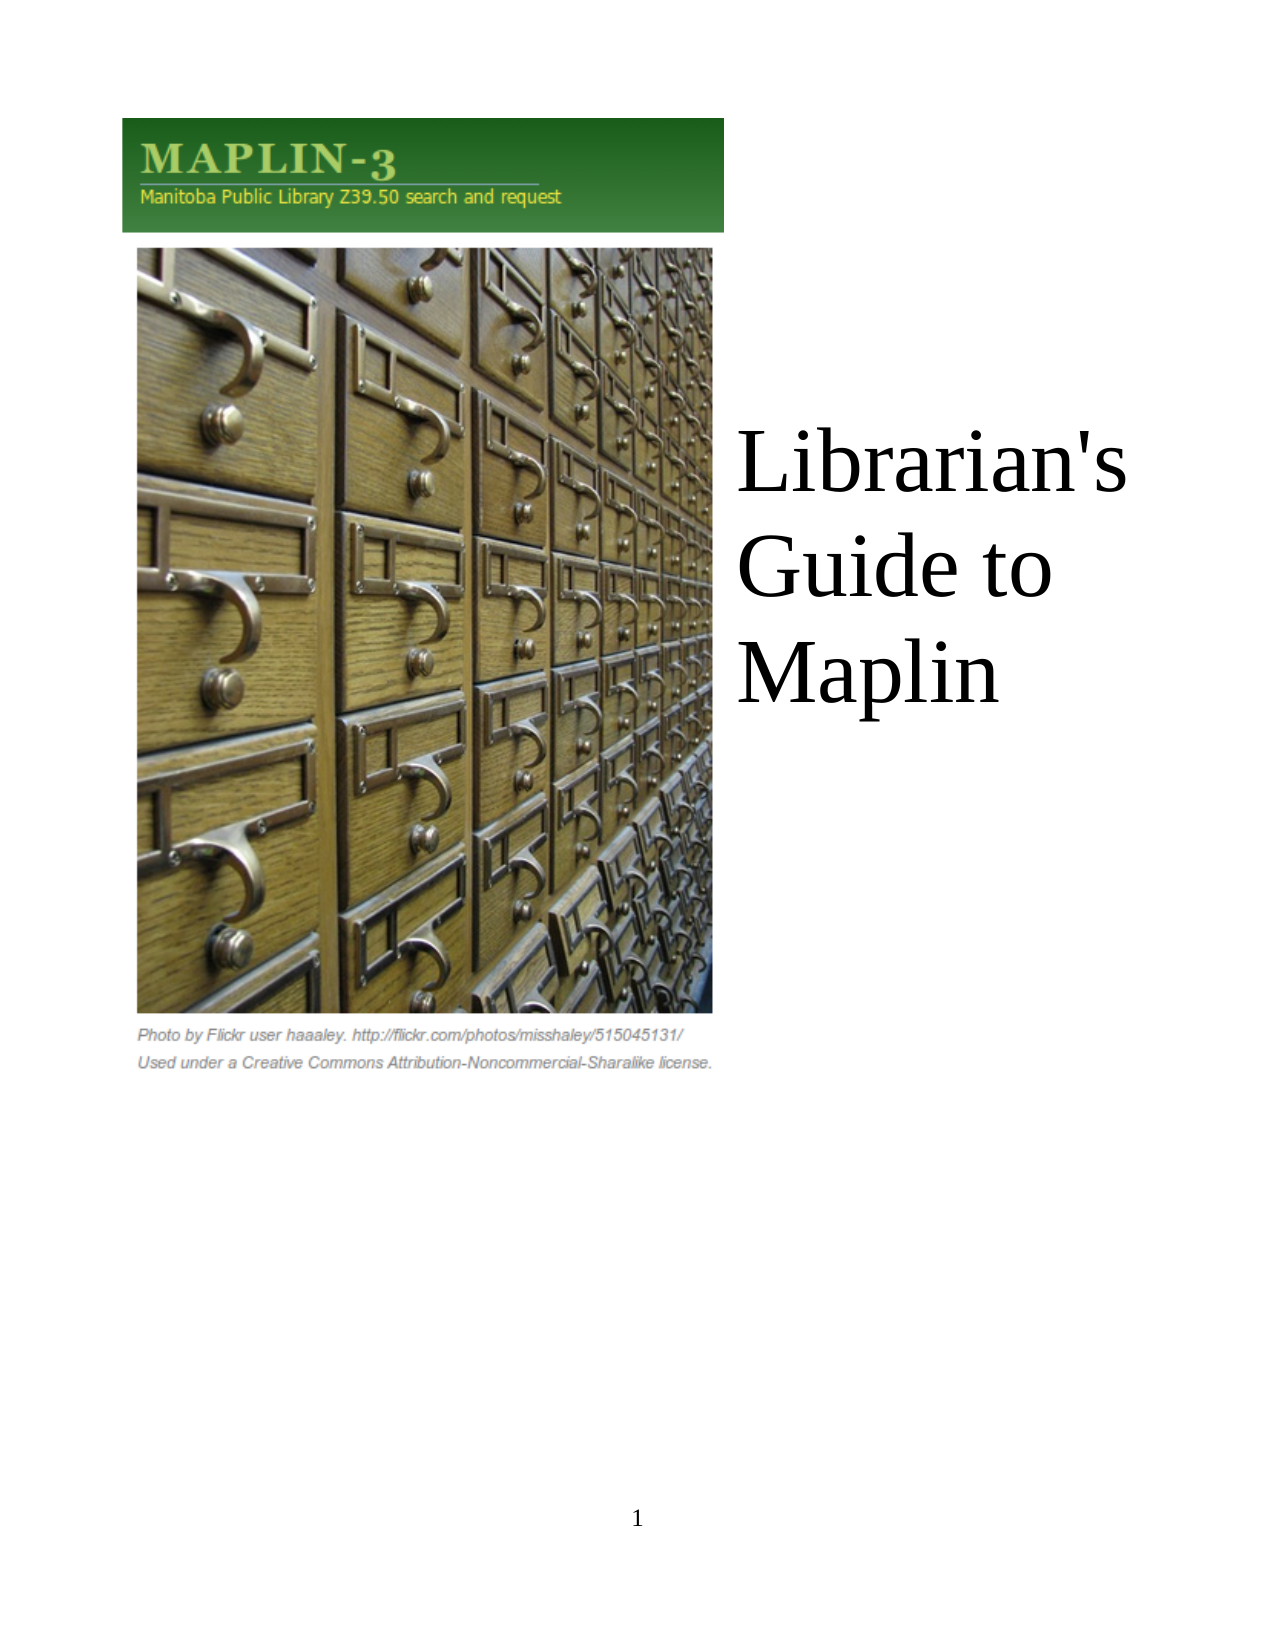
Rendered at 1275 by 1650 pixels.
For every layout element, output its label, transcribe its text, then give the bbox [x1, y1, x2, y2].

picture [122, 118, 724, 1084]
text [118, 406, 122, 722]
text Librarian's Guide to Maplin [724, 406, 1157, 722]
